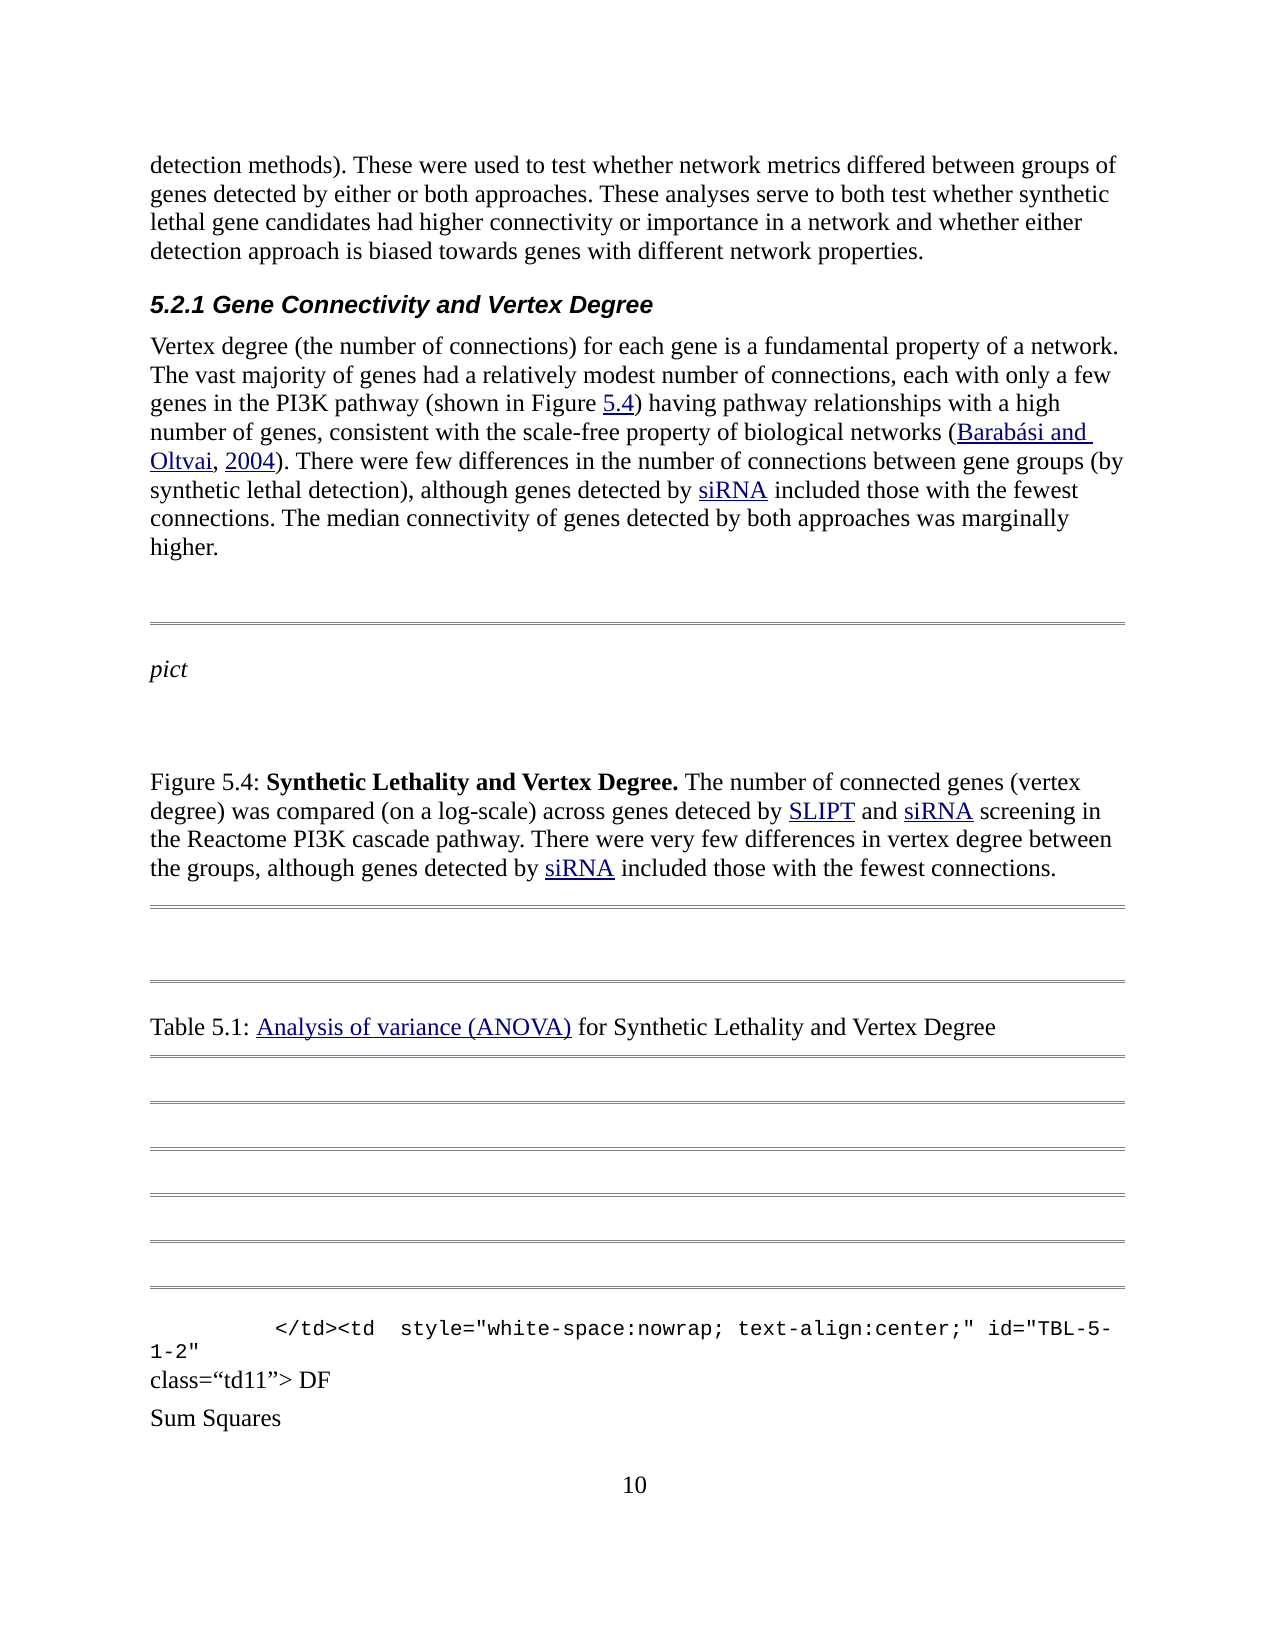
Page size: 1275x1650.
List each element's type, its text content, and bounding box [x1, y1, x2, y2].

text Figure 5.4: Synthetic Lethality and Vertex Degree. The number of connected genes (vertex degree) was compared (on a log-scale) across genes deteced by SLIPT and siRNA screening in the Reactome PI3K cascade pathway. There were very few differences in vertex degree between the groups, although genes detected by siRNA included those with the fewest connections. [150, 767, 1125, 882]
text detection methods). These were used to test whether network metrics differed between groups of genes detected by either or both approaches. These analyses serve to both test whether synthetic lethal gene candidates had higher connectivity or importance in a network and whether either detection approach is biased towards genes with different network properties. [150, 150, 1125, 265]
text Sum Squares [150, 1403, 1125, 1431]
text pict [150, 654, 1125, 683]
text Vertex degree (the number of connections) for each gene is a fundamental property of a network. The vast majority of genes had a relatively modest number of connections, each with only a few genes in the PI3K pathway (shown in Figure 5.4) having pathway relationships with a high number of genes, consistent with the scale-free property of biological networks (Barabási and Oltvai, 2004). There were few differences in the number of connections between gene groups (by synthetic lethal detection), although genes detected by siRNA included those with the fewest connections. The median connectivity of genes detected by both approaches was marginally higher. [150, 331, 1125, 561]
text class=“td11”> DF [150, 1365, 1125, 1394]
text Table 5.1: Analysis of variance (ANOVA) for Synthetic Lethality and Vertex Degree [150, 1012, 1125, 1041]
subtitle 5.2.1 Gene Connectivity and Vertex Degree [150, 290, 1125, 318]
text </td><td style="white-space:nowrap; text-align:center;" id="TBL-5-1-2" [150, 1318, 1125, 1365]
